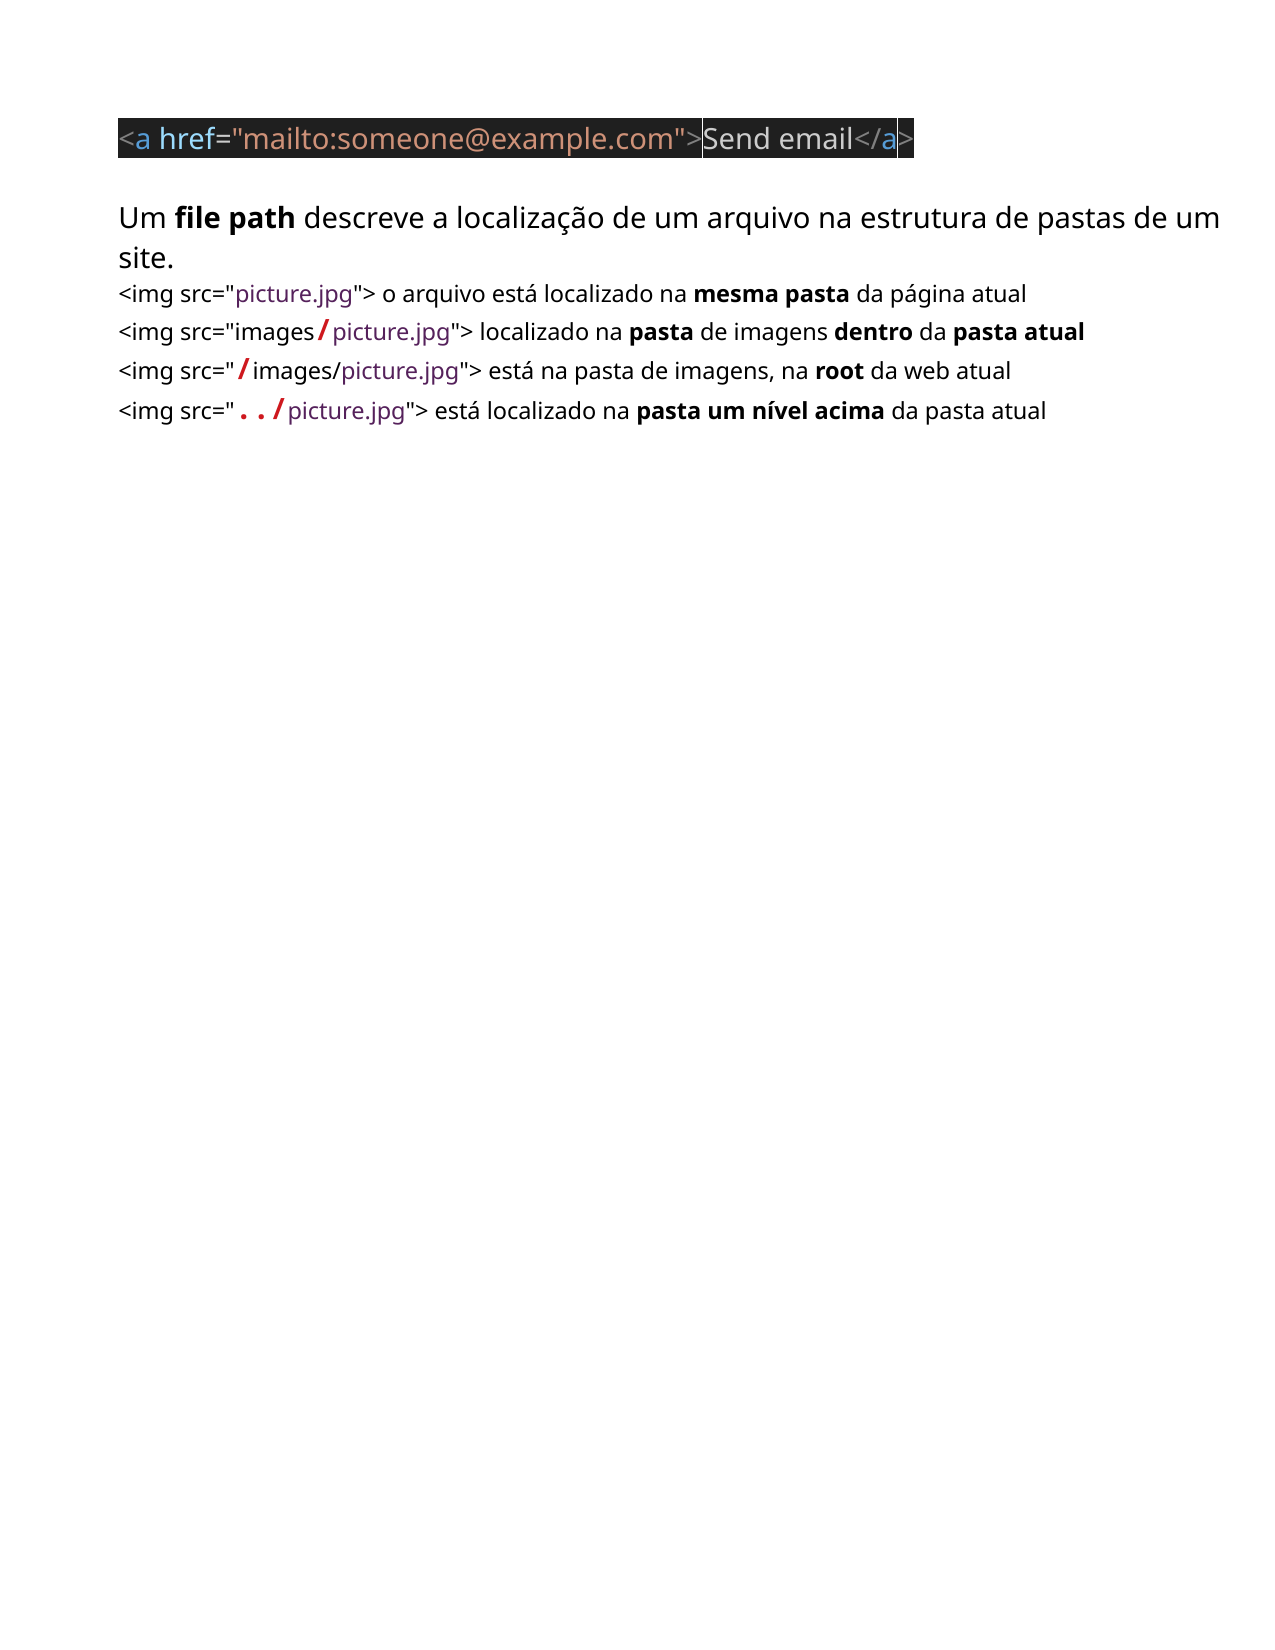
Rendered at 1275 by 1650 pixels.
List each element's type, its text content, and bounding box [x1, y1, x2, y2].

text <a href="mailto:someone@example.com">Send email</a> [118, 118, 1228, 158]
text <img src="/images/picture.jpg"> está na pasta de imagens, na root da web atual [118, 348, 1228, 388]
text <img src="picture.jpg"> o arquivo está localizado na mesma pasta da página atual [118, 277, 1228, 309]
text <img src="../picture.jpg"> está localizado na pasta um nível acima da pasta atual [118, 388, 1228, 428]
text <img src="images/picture.jpg"> localizado na pasta de imagens dentro da pasta atual [118, 309, 1228, 348]
text Um file path descreve a localização de um arquivo na estrutura de pastas de um site. [118, 158, 1228, 277]
